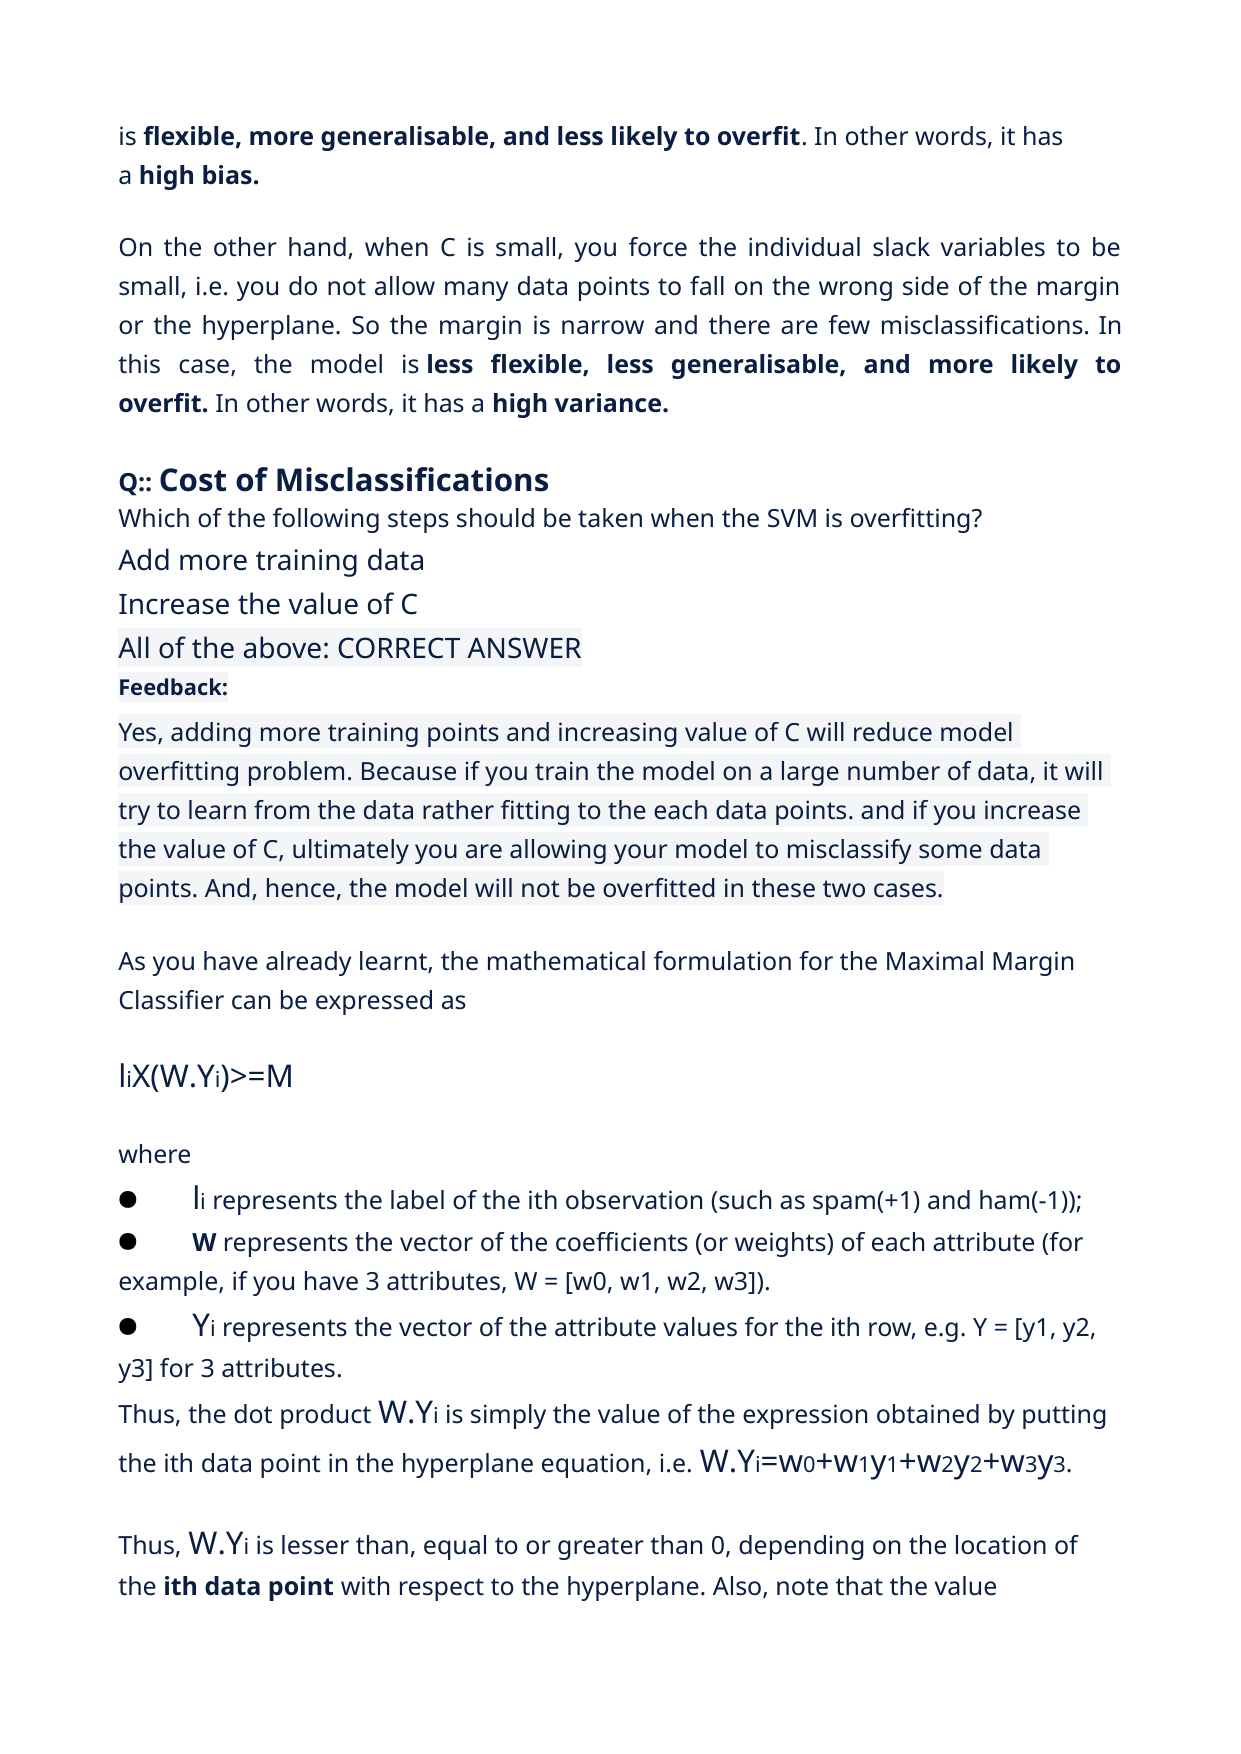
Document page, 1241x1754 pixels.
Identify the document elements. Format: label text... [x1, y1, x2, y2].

text where [118, 1136, 1122, 1171]
text Feedback: [118, 672, 1122, 702]
text Increase the value of C [118, 584, 1122, 622]
text is flexible, more generalisable, and less likely to overfit. In other words, it has a high bias. [118, 118, 1122, 191]
text liX(W.Yi)>=M [118, 1054, 1122, 1097]
text Add more training data [118, 540, 1122, 578]
list Yi represents the vector of the attribute values for the ith row, e.g. Y = [y1, y2, y3] for 3 attributes. [118, 1303, 1122, 1385]
text All of the above: CORRECT ANSWER [118, 628, 1122, 667]
text As you have already learnt, the mathematical formulation for the Maximal Margin Classifier can be expressed as [118, 943, 1122, 1016]
list W represents the vector of the coefficients (or weights) of each attribute (for example, if you have 3 attributes, W = [w0, w1, w2, w3]). [118, 1224, 1122, 1298]
text Thus, W.Yi is lesser than, equal to or greater than 0, depending on the location of the ith data point with respect to the hyperplane. Also, note that the value [118, 1521, 1122, 1602]
text Which of the following steps should be taken when the SVM is overfitting? [118, 501, 1122, 535]
subtitle Q:: Cost of Misclassifications [118, 458, 1122, 501]
text Yes, adding more training points and increasing value of C will reduce model overfitting problem. Because if you train the model on a large number of data, it will try to learn from the data rather fitting to the each data points. and if you increase the value of C, ultimately you are allowing your model to misclassify some data points. And, hence, the model will not be overfitted in these two cases. [118, 714, 1122, 905]
list li represents the label of the ith observation (such as spam(+1) and ham(-1)); [118, 1176, 1122, 1218]
text Thus, the dot product W.Yi is simply the value of the expression obtained by putting the ith data point in the hyperplane equation, i.e. W.Yi=w0+w1y1+w2y2+w3y3. [118, 1390, 1122, 1481]
text On the other hand, when C is small, you force the individual slack variables to be small, i.e. you do not allow many data points to fall on the wrong side of the margin or the hyperplane. So the margin is narrow and there are few misclassifications. In this case, the model is less flexible, less generalisable, and more likely to overfit. In other words, it has a high variance. [118, 229, 1122, 420]
